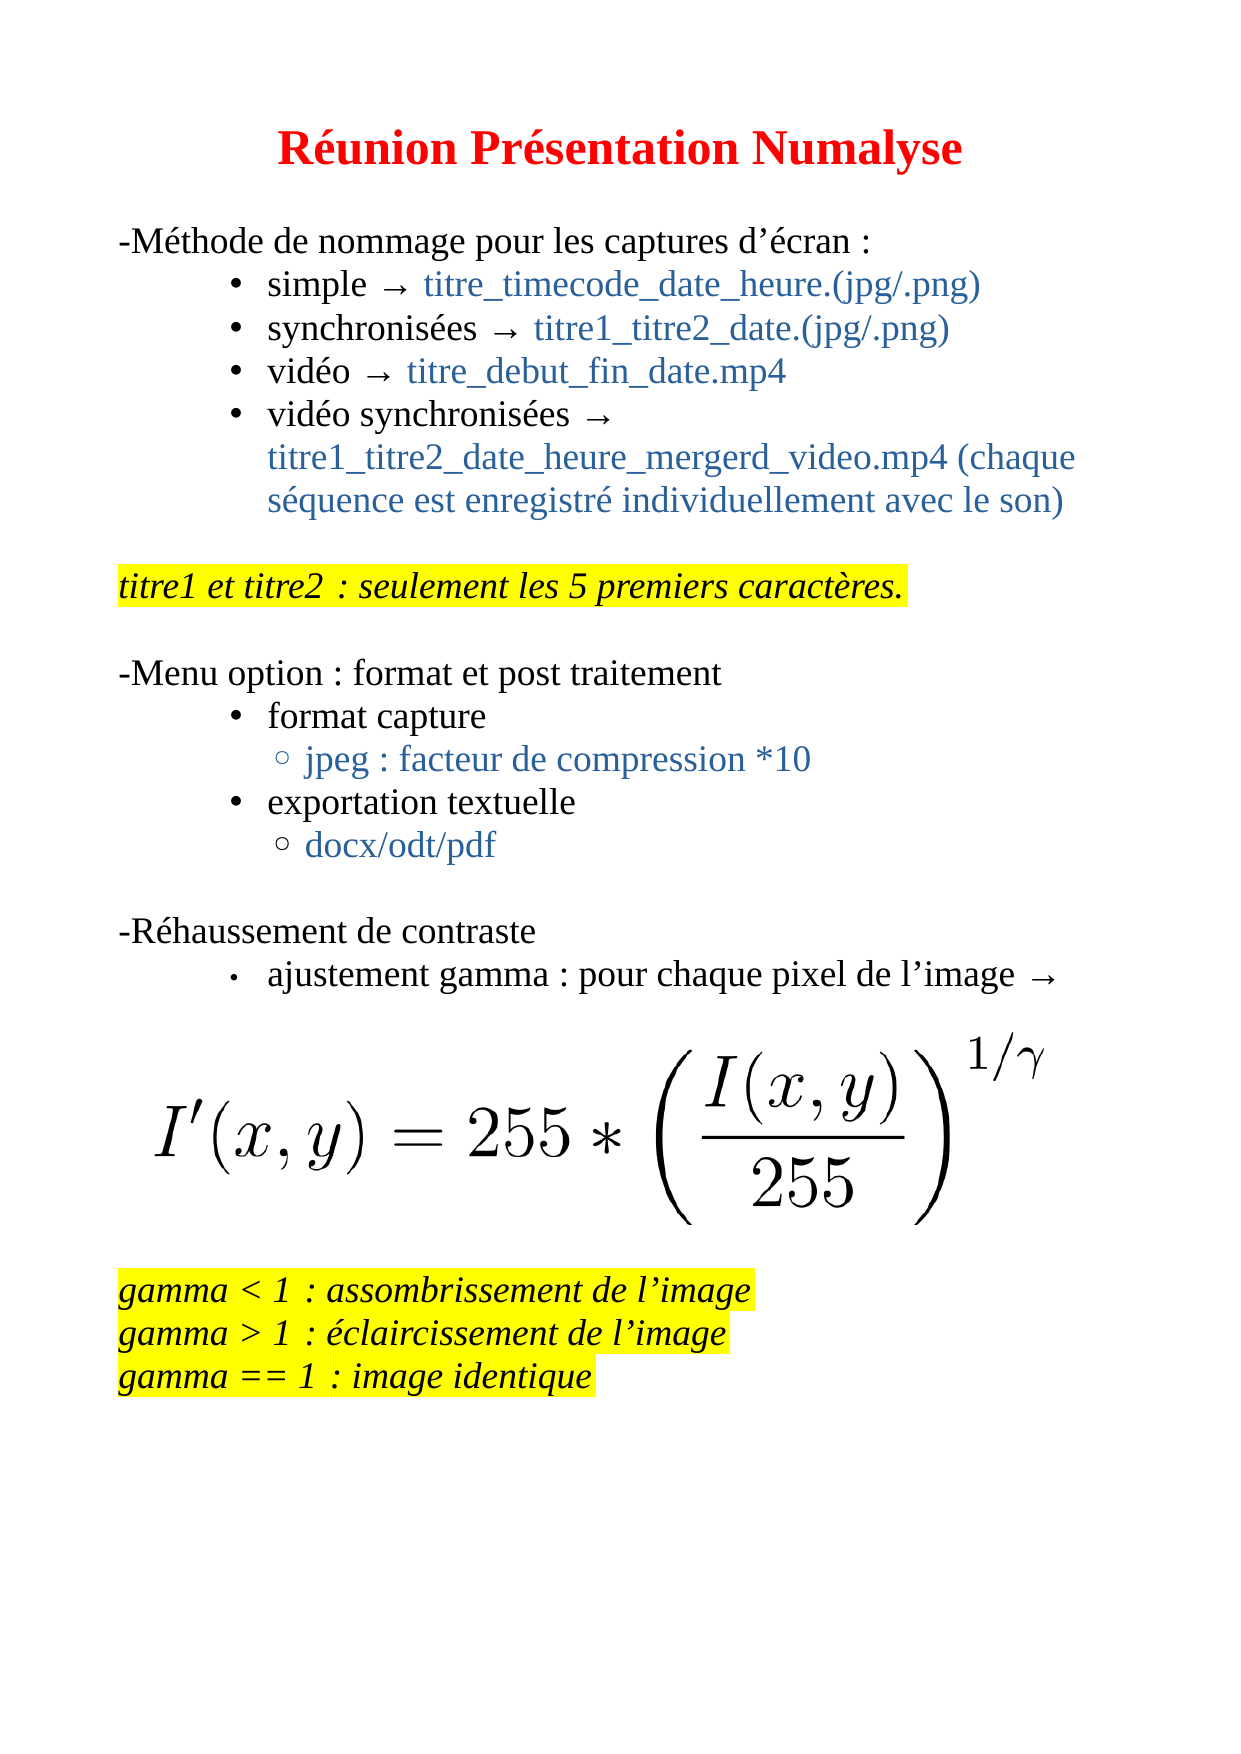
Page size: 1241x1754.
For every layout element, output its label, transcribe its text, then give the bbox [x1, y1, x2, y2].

list exportation textuelle [229, 779, 1122, 822]
list jpeg : facteur de compression *10 [267, 736, 1122, 779]
list synchronisées → titre1_titre2_date.(jpg/.png) [229, 305, 1122, 348]
picture [151, 1032, 1044, 1225]
list vidéo → titre_debut_fin_date.mp4 [229, 348, 1122, 391]
text gamma > 1 : éclaircissement de l’image [118, 1311, 1122, 1354]
list format capture [229, 693, 1122, 736]
text -Méthode de nommage pour les captures d’écran : [118, 219, 1122, 262]
text -Menu option : format et post traitement [118, 650, 1122, 693]
list ajustement gamma : pour chaque pixel de l’image → [229, 952, 1122, 995]
text gamma < 1 : assombrissement de l’image [118, 1268, 1122, 1311]
text gamma == 1 : image identique [118, 1354, 1122, 1397]
list docx/odt/pdf [267, 822, 1122, 866]
text -Réhaussement de contraste [118, 909, 1122, 952]
text titre1 et titre2 : seulement les 5 premiers caractères. [118, 564, 1122, 607]
text Réunion Présentation Numalyse [118, 118, 1122, 176]
list vidéo synchronisées → titre1_titre2_date_heure_mergerd_video.mp4 (chaque séquence est enregistré individuellement avec le son) [229, 391, 1122, 521]
list simple → titre_timecode_date_heure.(jpg/.png) [229, 262, 1122, 305]
